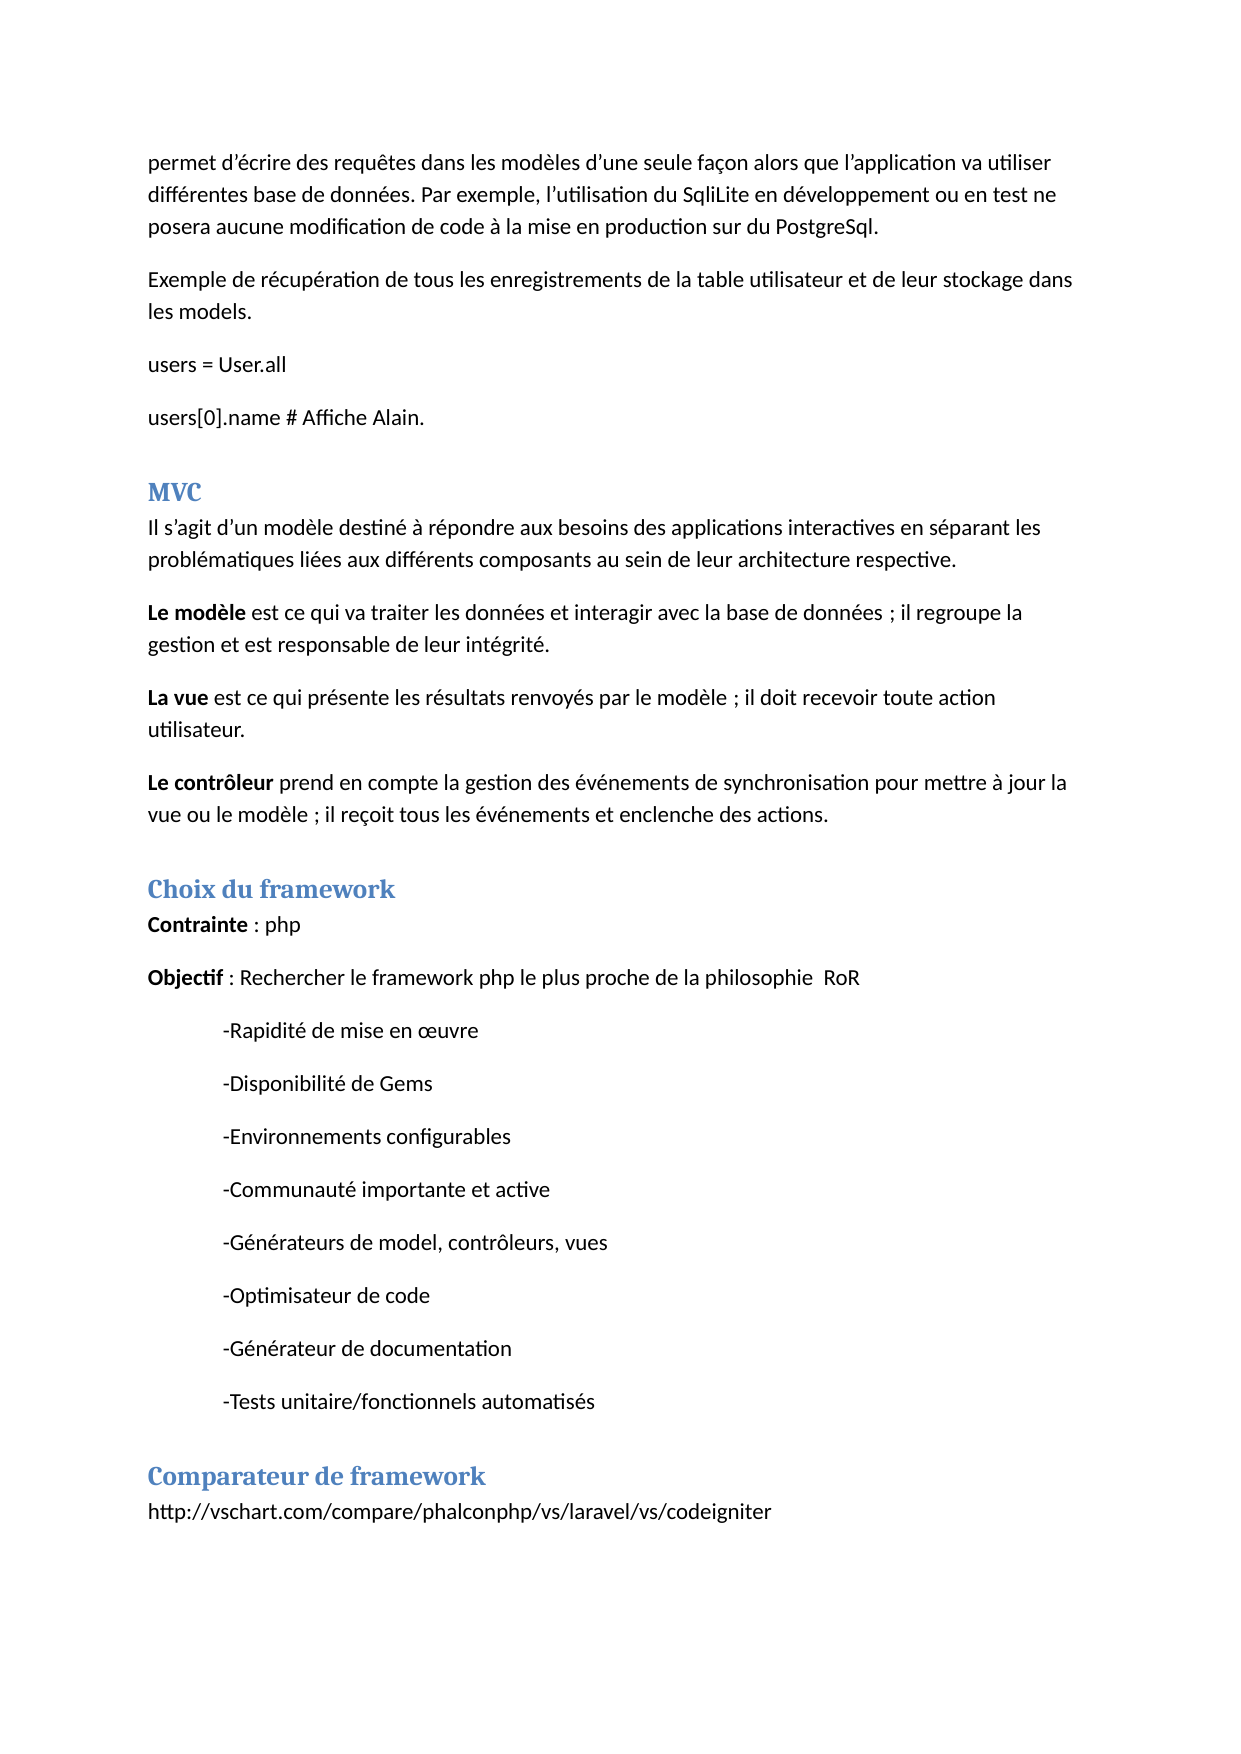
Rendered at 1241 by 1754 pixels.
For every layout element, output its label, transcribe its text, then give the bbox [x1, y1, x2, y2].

text Exemple de récupération de tous les enregistrements de la table utilisateur et de leur stockage dans les models. [148, 265, 1093, 325]
text Le contrôleur prend en compte la gestion des événements de synchronisation pour mettre à jour la vue ou le modèle ; il reçoit tous les événements et enclenche des actions. [148, 768, 1093, 829]
list Disponibilité de Gems [223, 1069, 1093, 1097]
text users[0].name # Affiche Alain. [148, 403, 1093, 431]
list Rapidité de mise en œuvre [223, 1016, 1093, 1044]
subtitle Choix du framework [148, 874, 1093, 906]
list Tests unitaire/fonctionnels automatisés [223, 1387, 1093, 1415]
text users = User.all [148, 350, 1093, 378]
text Objectif : Rechercher le framework php le plus proche de la philosophie RoR [148, 963, 1093, 991]
text permet d’écrire des requêtes dans les modèles d’une seule façon alors que l’application va utiliser différentes base de données. Par exemple, l’utilisation du SqliLite en développement ou en test ne posera aucune modification de code à la mise en production sur du PostgreSql. [148, 148, 1093, 240]
text Il s’agit d’un modèle destiné à répondre aux besoins des applications interactives en séparant les problématiques liées aux différents composants au sein de leur architecture respective. [148, 513, 1093, 573]
text Contrainte : php [148, 910, 1093, 938]
text La vue est ce qui présente les résultats renvoyés par le modèle ; il doit recevoir toute action utilisateur. [148, 683, 1093, 743]
list Communauté importante et active [223, 1175, 1093, 1203]
text http://vschart.com/compare/phalconphp/vs/laravel/vs/codeigniter [148, 1497, 1093, 1525]
subtitle Comparateur de framework [148, 1461, 1093, 1492]
list Environnements configurables [223, 1122, 1093, 1150]
list Générateurs de model, contrôleurs, vues [223, 1228, 1093, 1256]
list Générateur de documentation [223, 1334, 1093, 1362]
text Le modèle est ce qui va traiter les données et interagir avec la base de données ; il regroupe la gestion et est responsable de leur intégrité. [148, 598, 1093, 658]
subtitle MVC [148, 477, 1093, 508]
list Optimisateur de code [223, 1281, 1093, 1309]
